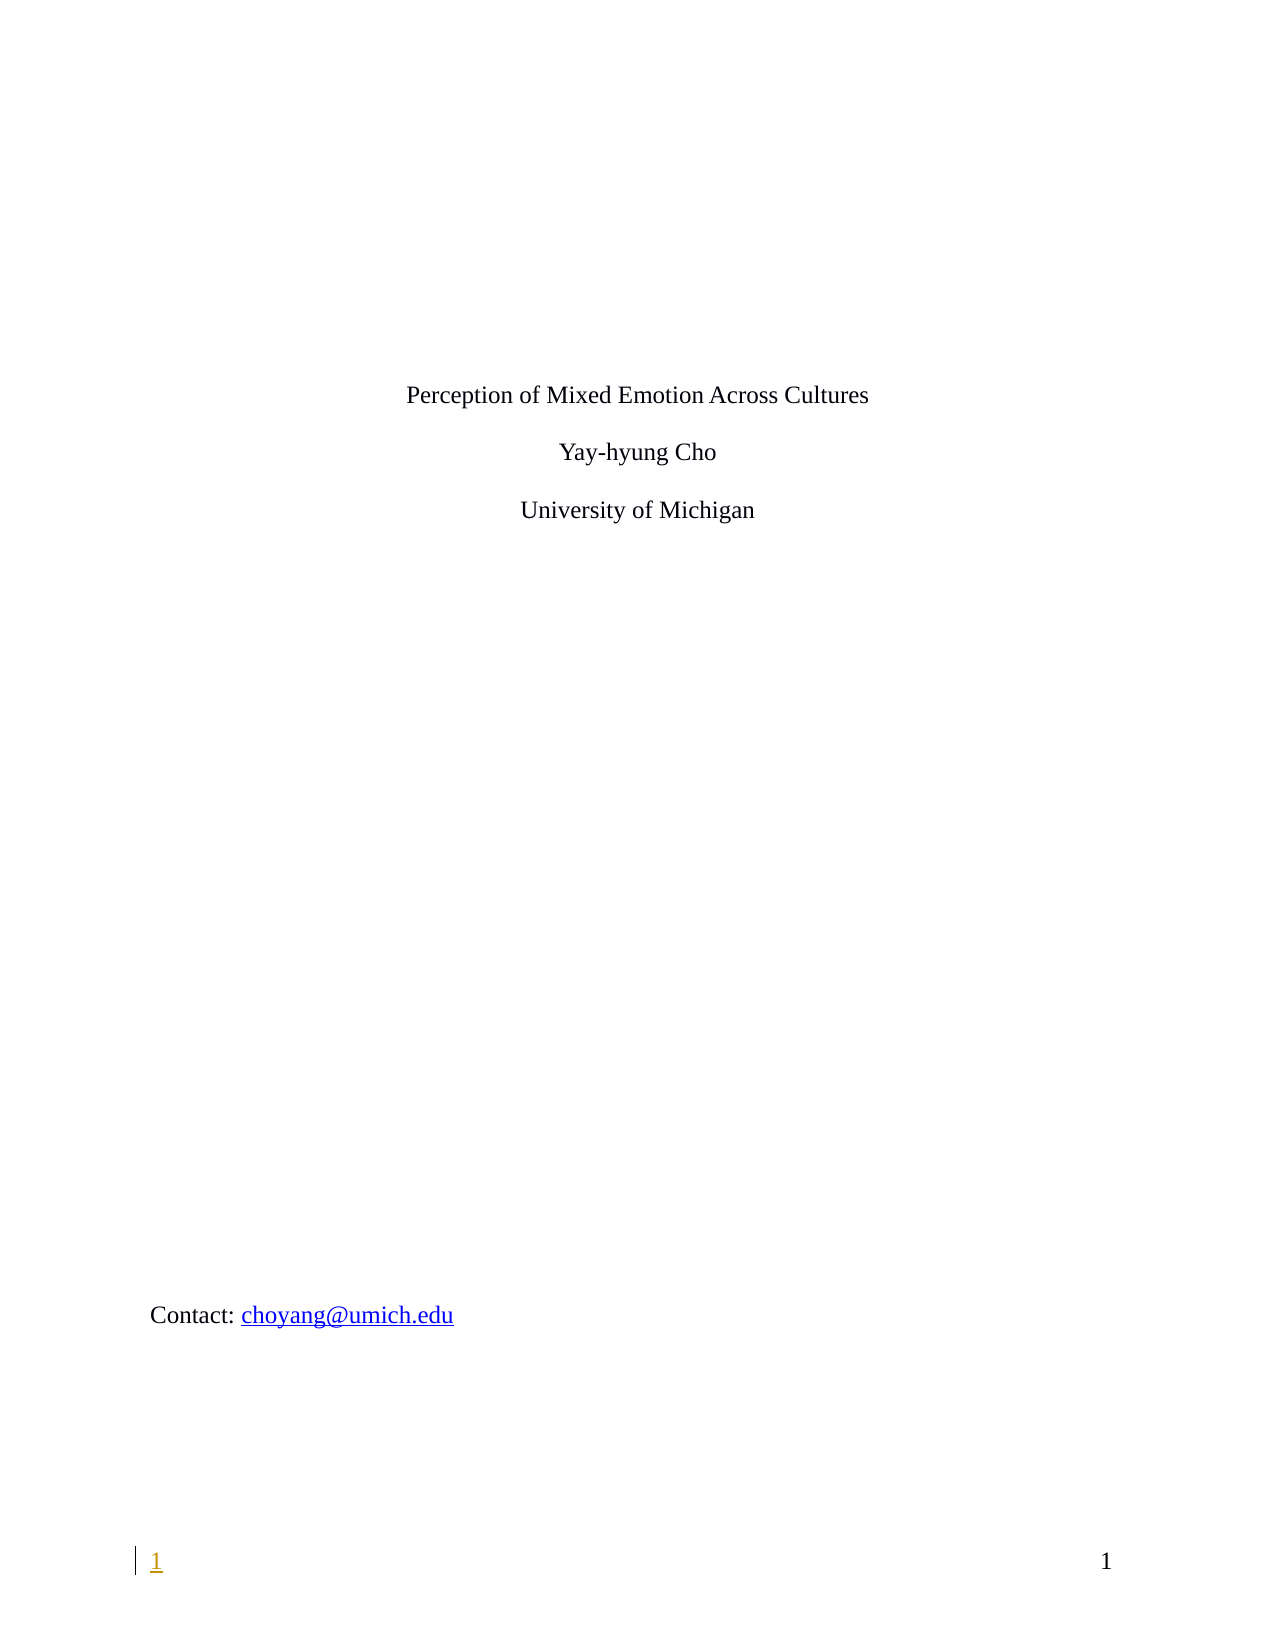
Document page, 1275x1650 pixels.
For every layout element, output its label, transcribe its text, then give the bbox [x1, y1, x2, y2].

text University of Michigan [150, 495, 1125, 524]
text Perception of Mixed Emotion Across Cultures [150, 380, 1125, 409]
text Contact: choyang@umich.edu [150, 1300, 1125, 1329]
text Yay-hyung Cho [150, 437, 1125, 466]
